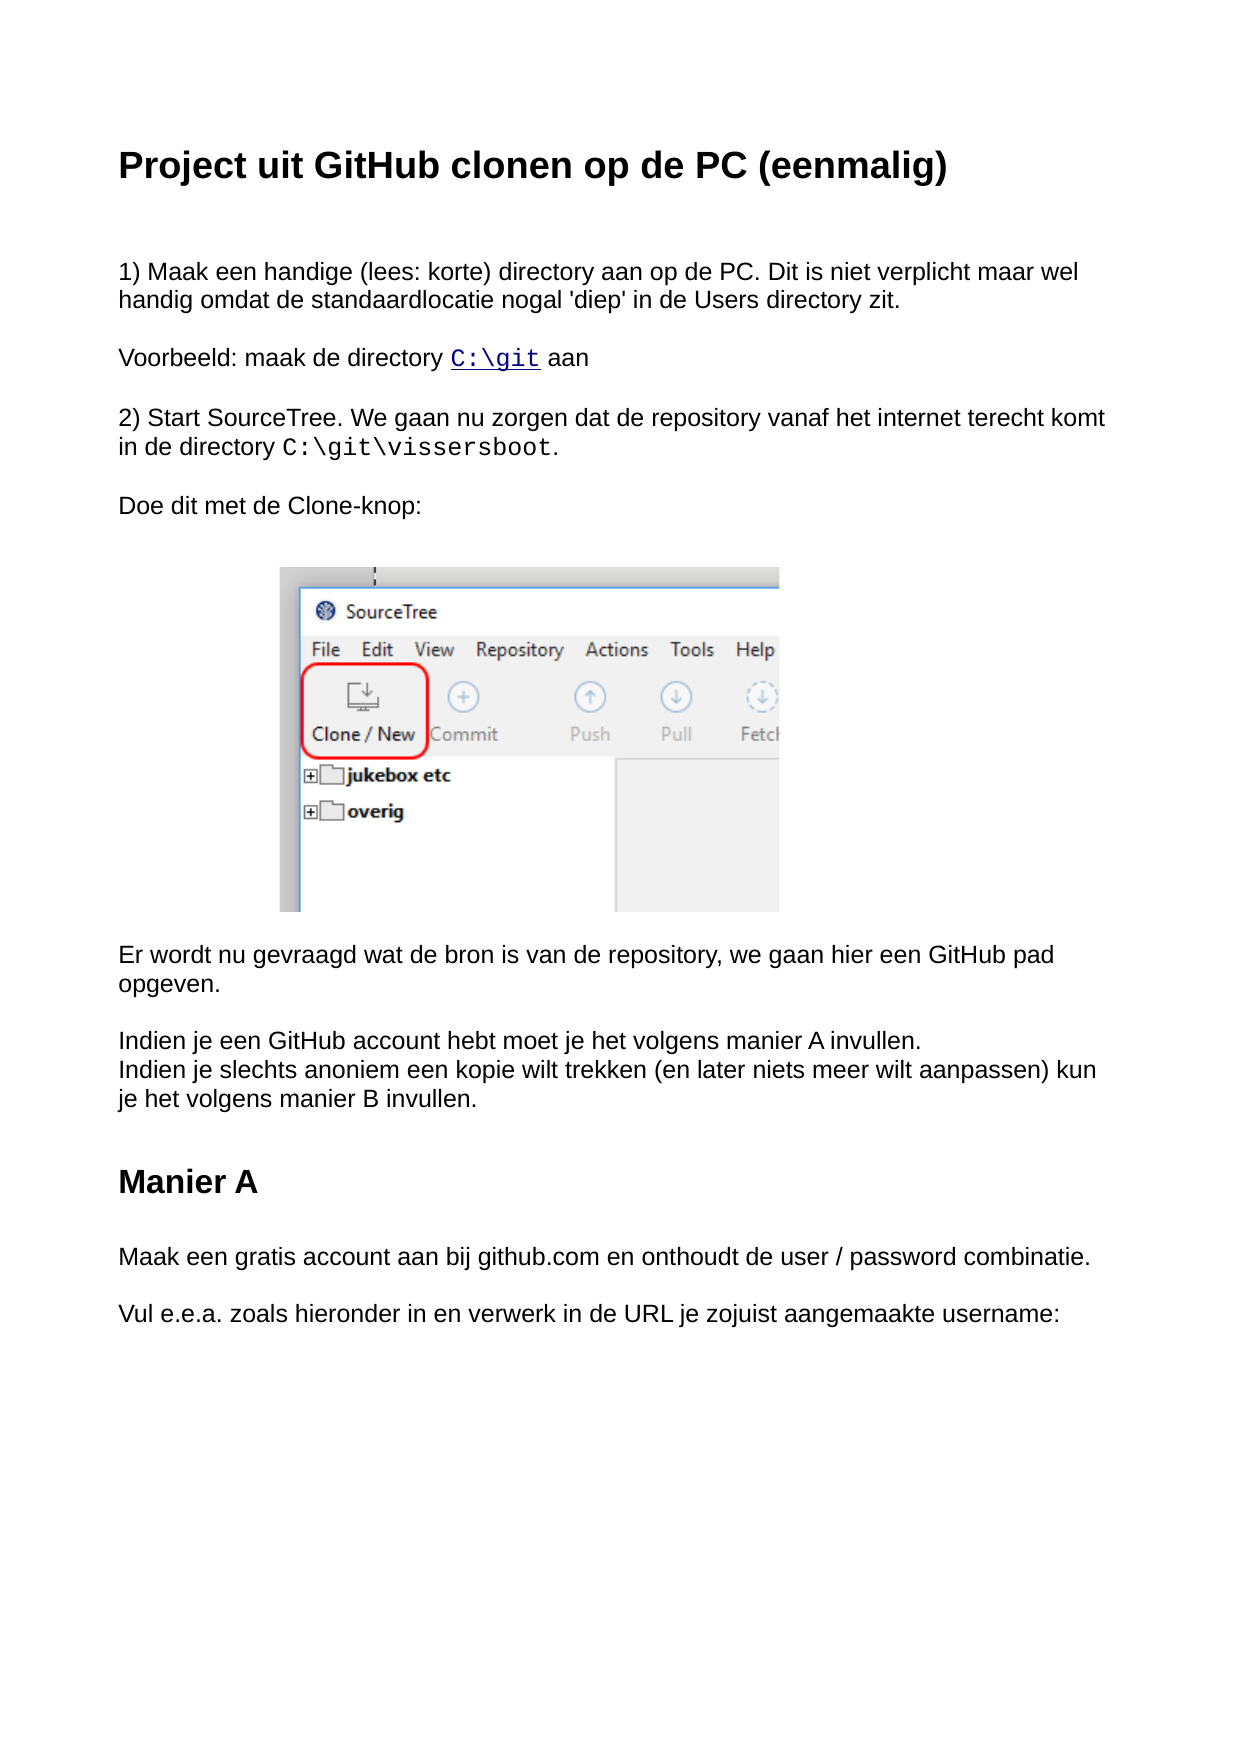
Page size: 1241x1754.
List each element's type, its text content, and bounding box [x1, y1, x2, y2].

picture [279, 567, 780, 912]
text Vul e.e.a. zoals hieronder in en verwerk in de URL je zojuist aangemaakte username: [118, 1271, 1122, 1328]
text Doe dit met de Clone-knop: [118, 491, 1122, 520]
subtitle Project uit GitHub clonen op de PC (eenmalig) [118, 143, 1122, 187]
text Indien je een GitHub account hebt moet je het volgens manier A invullen. Indien je slechts anoniem een kopie wilt trekken (en later niets meer wilt aanpassen) kun je het volgens manier B invullen. [118, 1026, 1122, 1112]
text Er wordt nu gevraagd wat de bron is van de repository, we gaan hier een GitHub pad opgeven. [118, 940, 1122, 997]
text 1) Maak een handige (lees: korte) directory aan op de PC. Dit is niet verplicht maar wel handig omdat de standaardlocatie nogal 'diep' in de Users directory zit. [118, 257, 1122, 314]
text Maak een gratis account aan bij github.com en onthoudt de user / password combinatie. [118, 1213, 1122, 1271]
text Voorbeeld: maak de directory C:\git aan [118, 343, 1122, 374]
text 2) Start SourceTree. We gaan nu zorgen dat de repository vanaf het internet terecht komt in de directory C:\git\vissersboot. [118, 403, 1122, 462]
subtitle Manier A [118, 1162, 1122, 1201]
